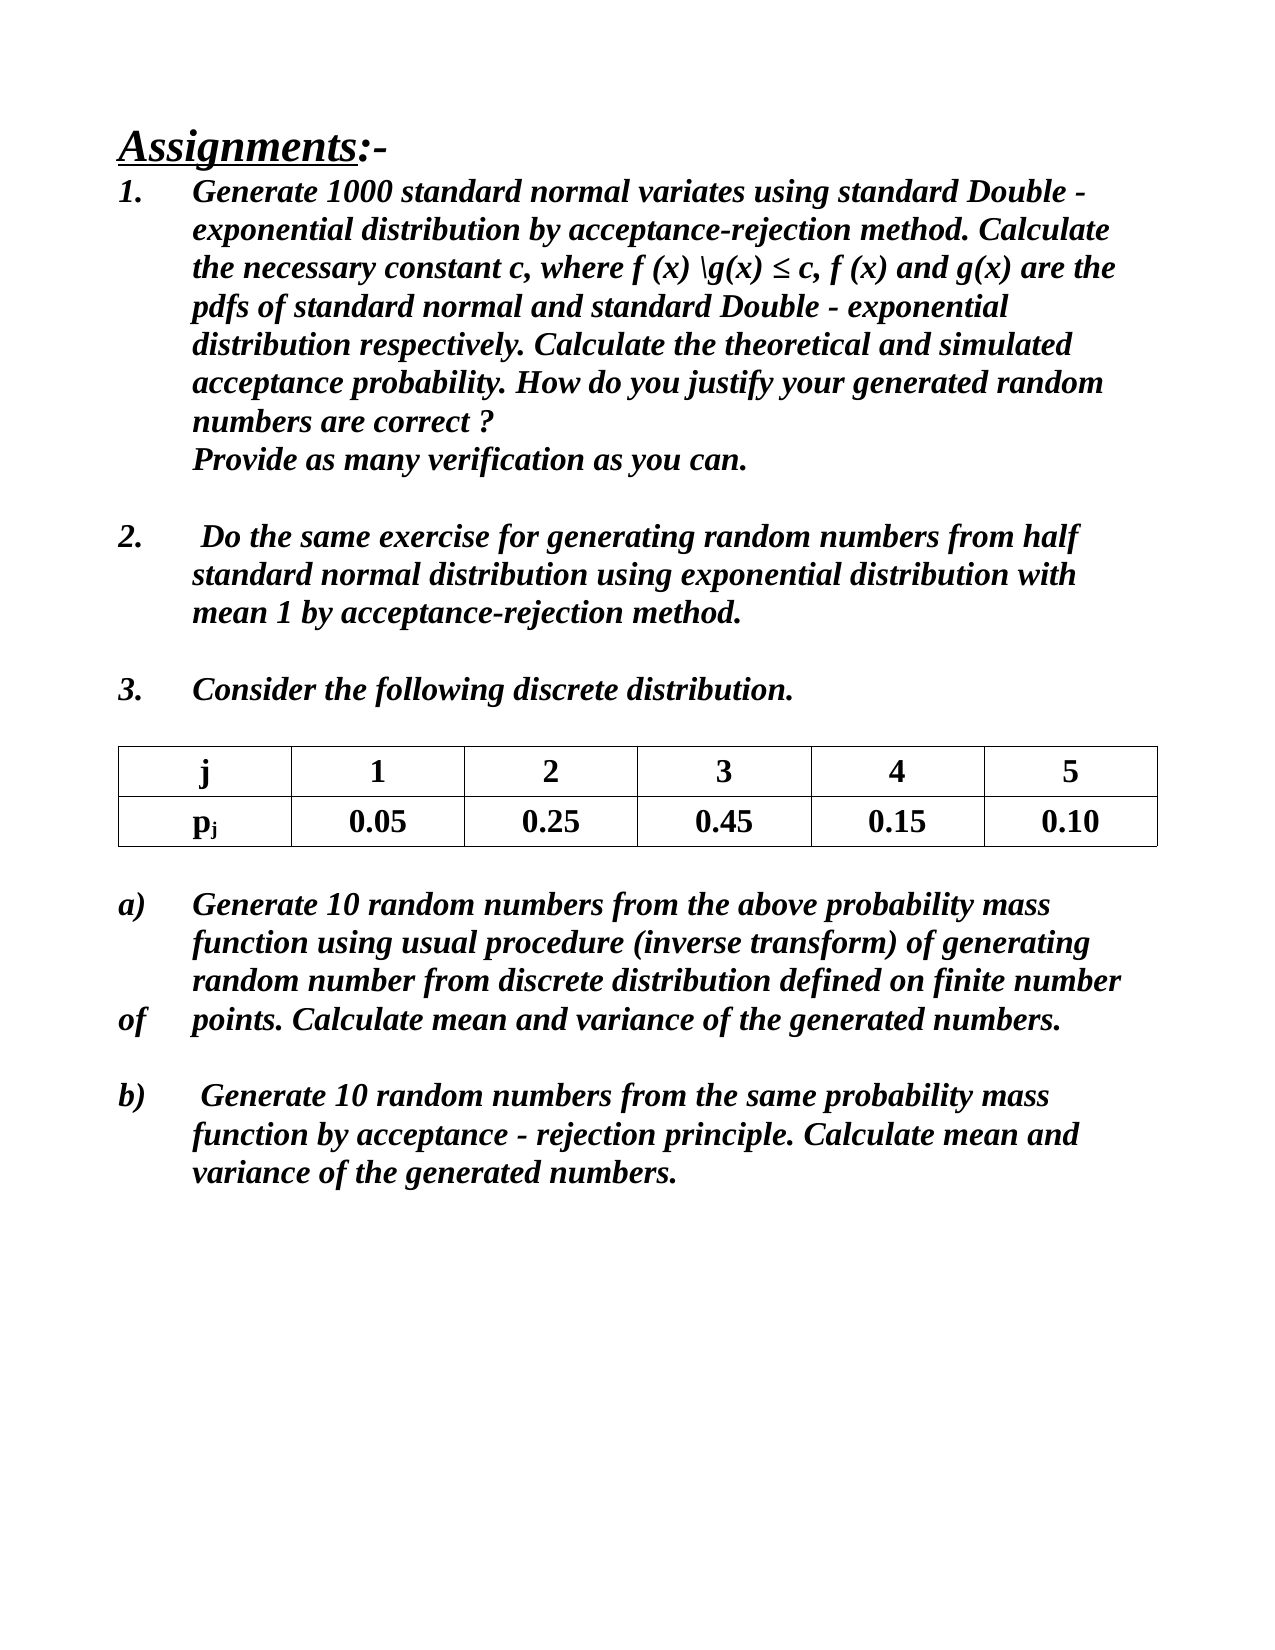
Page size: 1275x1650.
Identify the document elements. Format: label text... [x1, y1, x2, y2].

table_header j [119, 747, 291, 796]
table_header 4 [812, 747, 984, 796]
table_cell 0.10 [985, 797, 1157, 846]
table_header 2 [465, 747, 637, 796]
text Assignments:- [118, 118, 1157, 171]
table_header 3 [638, 747, 811, 796]
table_cell 0.15 [812, 797, 984, 846]
table_cell pj [119, 797, 291, 846]
text 1. Generate 1000 standard normal variates using standard Double - exponential distribution by acceptance-rejection method. Calculate the necessary constant c, where f (x) \g(x) ≤ c, f (x) and g(x) are the pdfs of standard normal and standard Double - exponential distribution respectively. Calculate the theoretical and simulated acceptance probability. How do you justify your generated random numbers are correct ? [118, 171, 1157, 439]
table_header 1 [292, 747, 464, 796]
table_cell 0.45 [638, 797, 811, 846]
table_header 5 [985, 747, 1157, 796]
text 2. Do the same exercise for generating random numbers from half standard normal distribution using exponential distribution with mean 1 by acceptance-rejection method. [118, 516, 1157, 631]
text b) Generate 10 random numbers from the same probability mass function by acceptance - rejection principle. Calculate mean and variance of the generated numbers. [118, 1076, 1157, 1191]
text a) Generate 10 random numbers from the above probability mass function using usual procedure (inverse transform) of generating random number from discrete distribution defined on finite number of points. Calculate mean and variance of the generated numbers. [118, 884, 1157, 1037]
text Provide as many verification as you can. [118, 439, 1157, 477]
table_cell 0.05 [292, 797, 464, 846]
table_cell 0.25 [465, 797, 637, 846]
text 3. Consider the following discrete distribution. [118, 669, 1157, 707]
